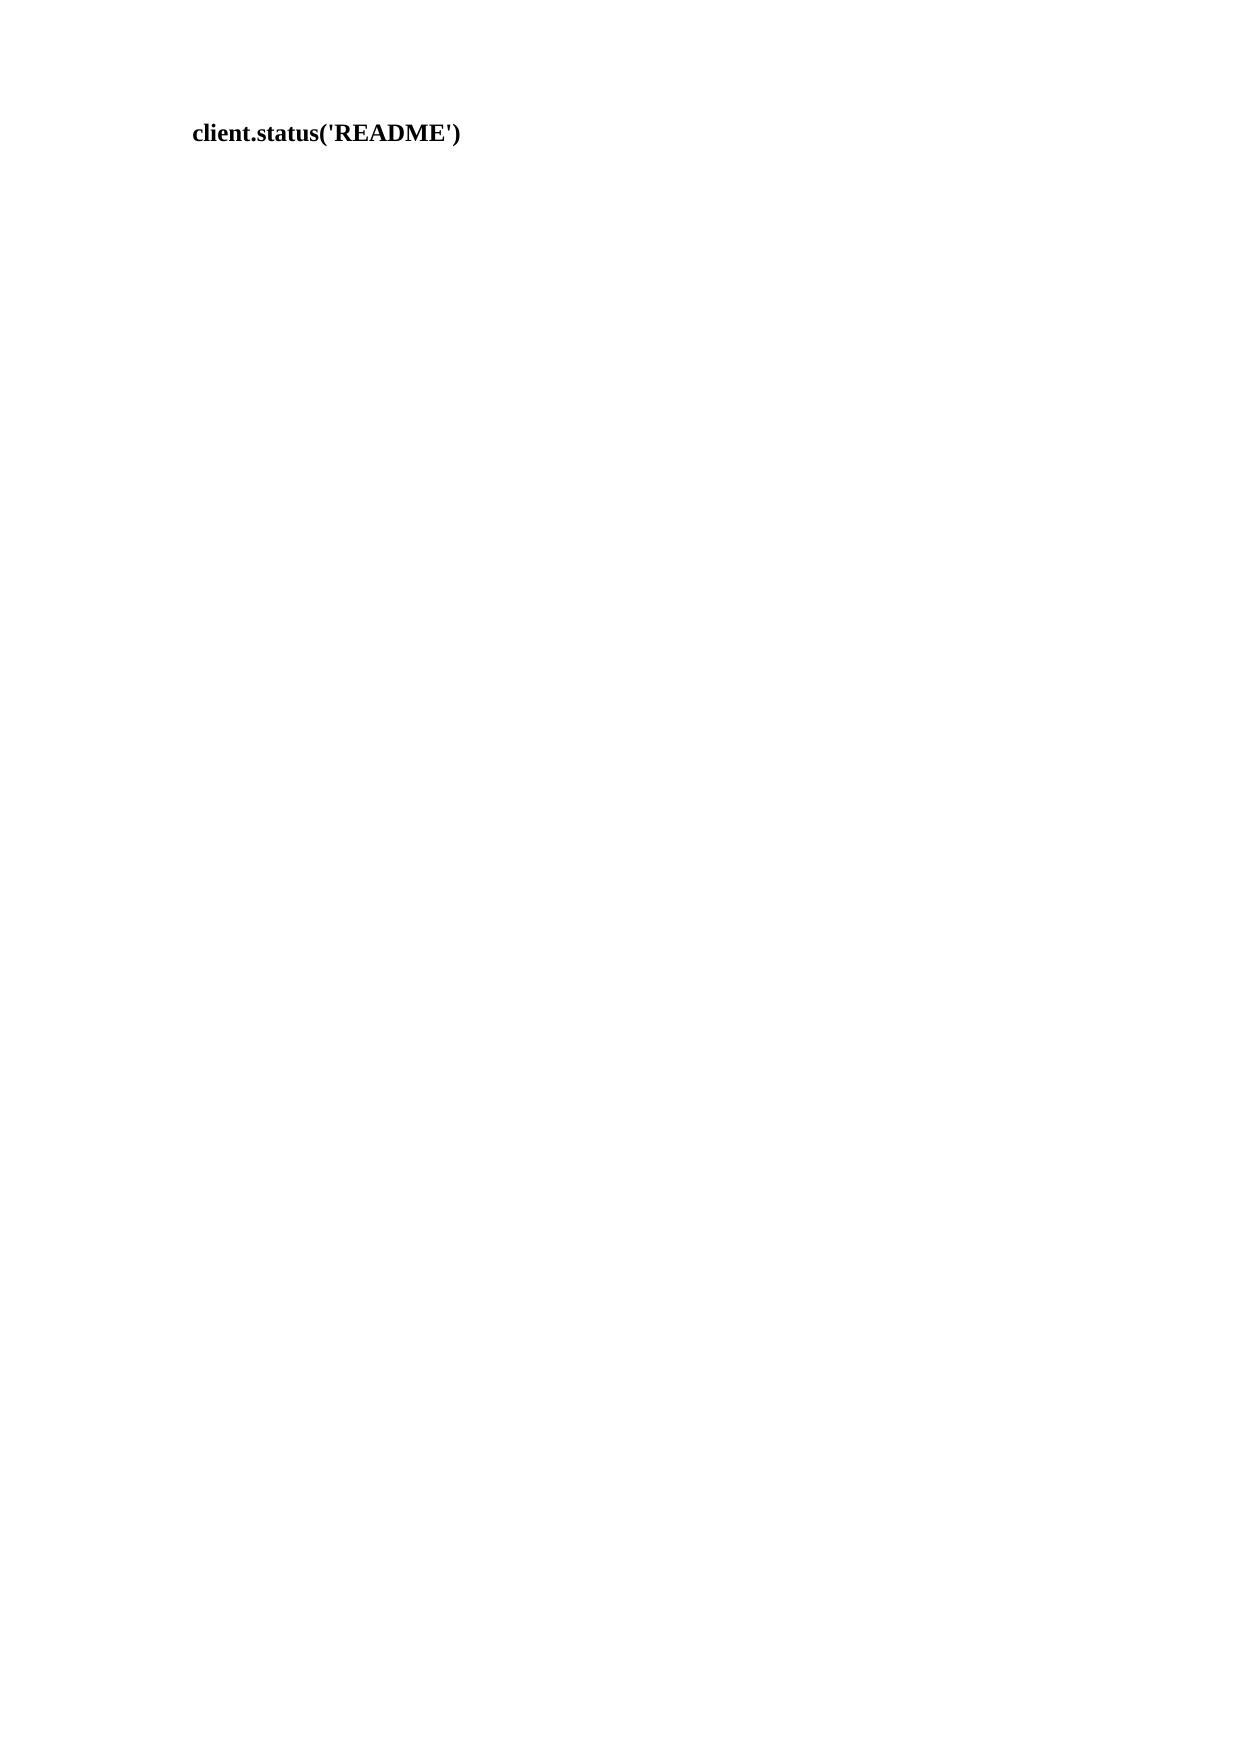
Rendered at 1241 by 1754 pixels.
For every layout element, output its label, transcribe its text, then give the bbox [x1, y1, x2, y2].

text client.status('README') [118, 118, 1122, 147]
